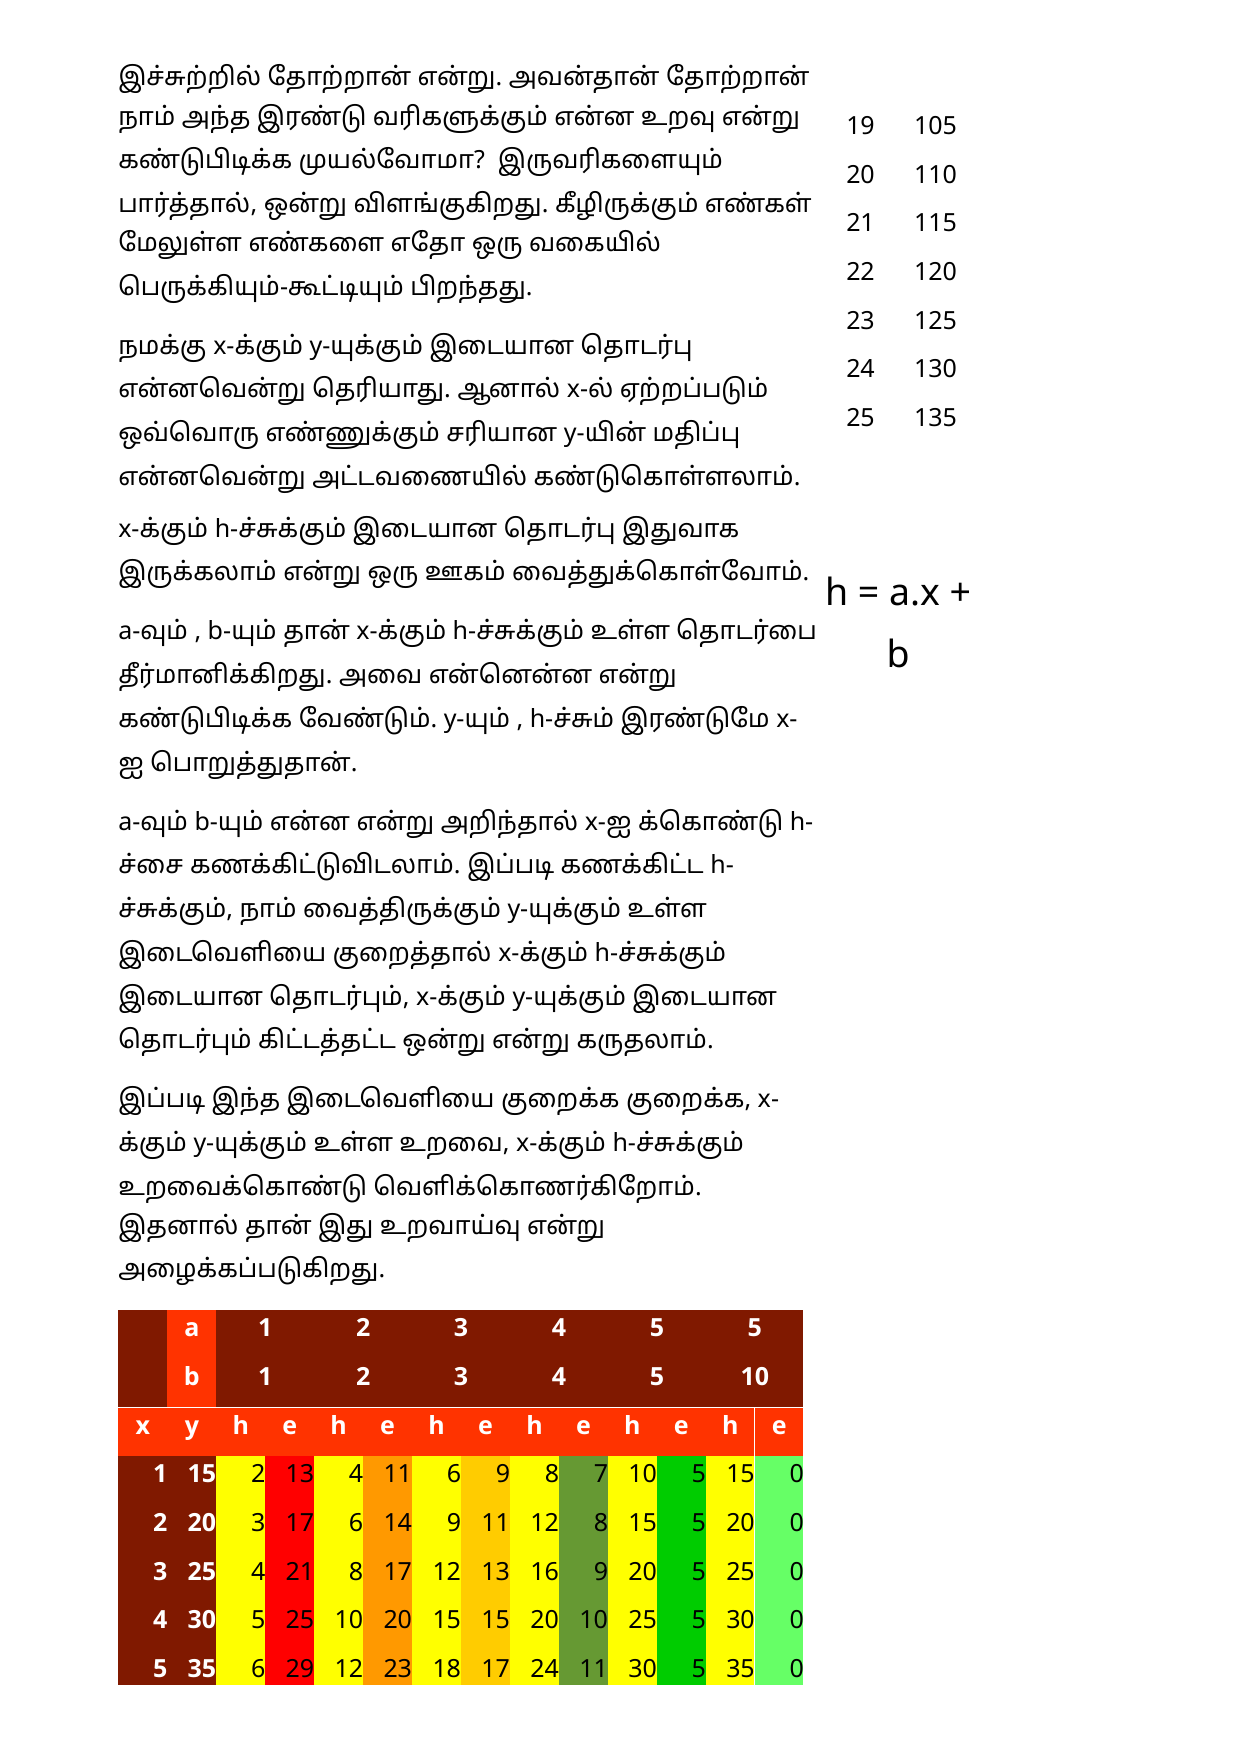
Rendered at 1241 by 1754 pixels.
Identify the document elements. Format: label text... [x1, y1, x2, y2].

table_cell 0 [755, 1602, 803, 1651]
table_cell 25 [821, 400, 899, 448]
table_cell 30 [608, 1651, 657, 1685]
table_cell 5 [657, 1651, 706, 1685]
table_cell 7 [559, 1456, 608, 1505]
table_cell e [657, 1408, 706, 1456]
table_cell 0 [755, 1651, 803, 1685]
table_header 5 [608, 1310, 706, 1359]
table_cell 35 [167, 1651, 216, 1685]
table_cell 19 [821, 108, 899, 156]
table_cell 120 [899, 254, 971, 302]
table_cell 25 [265, 1602, 314, 1651]
table_cell 10 [608, 1456, 657, 1505]
table_cell 20 [510, 1602, 559, 1651]
table_cell [975, 59, 1181, 510]
table_cell 6 [314, 1505, 363, 1553]
table_cell 17 [363, 1553, 412, 1602]
table_cell 5 [118, 1651, 167, 1685]
table_cell 5 [657, 1602, 706, 1651]
table_cell 20 [821, 156, 899, 205]
table_cell 17 [265, 1505, 314, 1553]
table_cell 1 [216, 1359, 314, 1407]
table_cell 2 [314, 1359, 412, 1407]
table_cell இச்சுற்றில் தோற்றான் என்று. அவன்தான் தோற்றான் நாம் அந்த இரண்டு வரிகளுக்கும் என்ன உறவு என்று கண்டுபிடிக்க முயல்வோமா? இருவரிகளையும் பார்த்தால், ஒன்று விளங்குகிறது. கீழிருக்கும் எண்கள் மேலுள்ள எண்களை எதோ ஒரு வகையில் பெருக்கியும்-கூட்டியும் பிறந்தது. நமக்கு x-க்கும் y-யுக்கும் இடையான தொடர்பு என்னவென்று தெரியாது. ஆனால் x-ல் ஏற்றப்படும் ஒவ்வொரு எண்ணுக்கும் சரியான y-யின் மதிப்பு என்னவென்று அட்டவணையில் கண்டுகொள்ளலாம். [118, 59, 821, 510]
table_header 3 [412, 1310, 510, 1359]
table_cell 15 [461, 1602, 510, 1651]
table_cell 8 [510, 1456, 559, 1505]
table_cell 25 [167, 1553, 216, 1602]
table_cell 135 [899, 400, 971, 448]
table_cell [821, 59, 974, 510]
table_cell h [706, 1408, 754, 1456]
table_cell 8 [314, 1553, 363, 1602]
table_cell 5 [608, 1359, 706, 1407]
table_cell 4 [314, 1456, 363, 1505]
table_cell 110 [899, 156, 971, 205]
table_cell 30 [167, 1602, 216, 1651]
table_cell 0 [755, 1456, 803, 1505]
table_header [118, 1310, 167, 1407]
table_cell 20 [706, 1505, 754, 1553]
table_cell 0 [755, 1553, 803, 1602]
table_cell 4 [216, 1553, 265, 1602]
table_cell h = a.x + b [821, 510, 974, 1685]
table_header 2 [314, 1310, 412, 1359]
table_cell 23 [821, 302, 899, 351]
table_header 4 [510, 1310, 608, 1359]
table_cell 11 [363, 1456, 412, 1505]
table_cell 5 [216, 1602, 265, 1651]
table_cell x [118, 1408, 167, 1456]
table_cell 16 [510, 1553, 559, 1602]
table_cell x-க்கும் h-ச்சுக்கும் இடையான தொடர்பு இதுவாக இருக்கலாம் என்று ஒரு ஊகம் வைத்துக்கொள்வோம். a-வும் , b-யும் தான் x-க்கும் h-ச்சுக்கும் உள்ள தொடர்பை தீர்மானிக்கிறது. அவை என்னென்ன என்று கண்டுபிடிக்க வேண்டும். y-யும் , h-ச்சும் இரண்டுமே x-ஐ பொறுத்துதான். a-வும் b-யும் என்ன என்று அறிந்தால் x-ஐ க்கொண்டு h-ச்சை கணக்கிட்டுவிடலாம். இப்படி கணக்கிட்ட h-ச்சுக்கும், நாம் வைத்திருக்கும் y-யுக்கும் உள்ள இடைவெளியை குறைத்தால் x-க்கும் h-ச்சுக்கும் இடையான தொடர்பும், x-க்கும் y-யுக்கும் இடையான தொடர்பும் கிட்டத்தட்ட ஒன்று என்று கருதலாம். இப்படி இந்த இடைவெளியை குறைக்க குறைக்க, x-க்கும் y-யுக்கும் உள்ள உறவை, x-க்கும் h-ச்சுக்கும் உறவைக்கொண்டு வெளிக்கொணர்கிறோம். இதனால் தான் இது உறவாய்வு என்று அழைக்கப்படுகிறது. [118, 510, 821, 1685]
table_cell 6 [216, 1651, 265, 1685]
table_cell 20 [167, 1505, 216, 1553]
table_cell 25 [608, 1602, 657, 1651]
table_cell 10 [559, 1602, 608, 1651]
table_cell 1 [118, 1456, 167, 1505]
table_cell [975, 510, 1181, 1685]
table_cell 24 [821, 351, 899, 399]
table_cell 15 [608, 1505, 657, 1553]
table_cell e [755, 1408, 803, 1456]
table_cell e [363, 1408, 412, 1456]
table_cell 2 [118, 1505, 167, 1553]
table_header a [167, 1310, 216, 1359]
table_cell 17 [461, 1651, 510, 1685]
table_cell 5 [657, 1456, 706, 1505]
table_cell 11 [461, 1505, 510, 1553]
table_cell 12 [314, 1651, 363, 1685]
table_cell 6 [412, 1456, 461, 1505]
table_cell h [510, 1408, 559, 1456]
table_cell 4 [510, 1359, 608, 1407]
table_cell 15 [706, 1456, 754, 1505]
table_header 1 [216, 1310, 314, 1359]
table_cell 23 [363, 1651, 412, 1685]
table_cell 25 [706, 1553, 754, 1602]
table_cell 30 [706, 1602, 754, 1651]
table_cell 3 [216, 1505, 265, 1553]
table_cell 13 [265, 1456, 314, 1505]
table_cell 5 [657, 1553, 706, 1602]
table_cell 22 [821, 254, 899, 302]
table_cell 3 [412, 1359, 510, 1407]
table_cell 12 [510, 1505, 559, 1553]
table_cell 3 [118, 1553, 167, 1602]
table_cell 4 [118, 1602, 167, 1651]
table_cell 125 [899, 302, 971, 351]
table_cell e [559, 1408, 608, 1456]
table_cell 5 [657, 1505, 706, 1553]
table_cell 18 [412, 1651, 461, 1685]
table_cell y [167, 1408, 216, 1456]
table_cell b [167, 1359, 216, 1407]
table_cell 130 [899, 351, 971, 399]
table_cell 20 [363, 1602, 412, 1651]
table_cell 21 [265, 1553, 314, 1602]
table_cell 115 [899, 205, 971, 254]
table_cell 9 [461, 1456, 510, 1505]
table_cell 105 [899, 108, 971, 156]
table_cell [899, 59, 971, 108]
table_cell 2 [216, 1456, 265, 1505]
table_cell 10 [706, 1359, 803, 1407]
table_cell 15 [167, 1456, 216, 1505]
table_cell h [216, 1408, 265, 1456]
table_cell e [265, 1408, 314, 1456]
table_cell [821, 59, 899, 108]
table_cell 13 [461, 1553, 510, 1602]
table_cell 15 [412, 1602, 461, 1651]
table_cell 14 [363, 1505, 412, 1553]
table_cell h [608, 1408, 657, 1456]
table_cell 24 [510, 1651, 559, 1685]
table_cell h [412, 1408, 461, 1456]
table_cell 10 [314, 1602, 363, 1651]
table_cell e [461, 1408, 510, 1456]
table_cell 11 [559, 1651, 608, 1685]
table_cell 20 [608, 1553, 657, 1602]
table_cell 0 [755, 1505, 803, 1553]
table_cell 9 [412, 1505, 461, 1553]
table_cell 12 [412, 1553, 461, 1602]
table_cell h [314, 1408, 363, 1456]
table_header 5 [706, 1310, 803, 1359]
table_cell 35 [706, 1651, 754, 1685]
table_cell 9 [559, 1553, 608, 1602]
table_cell 21 [821, 205, 899, 254]
table_cell 8 [559, 1505, 608, 1553]
table_cell 29 [265, 1651, 314, 1685]
